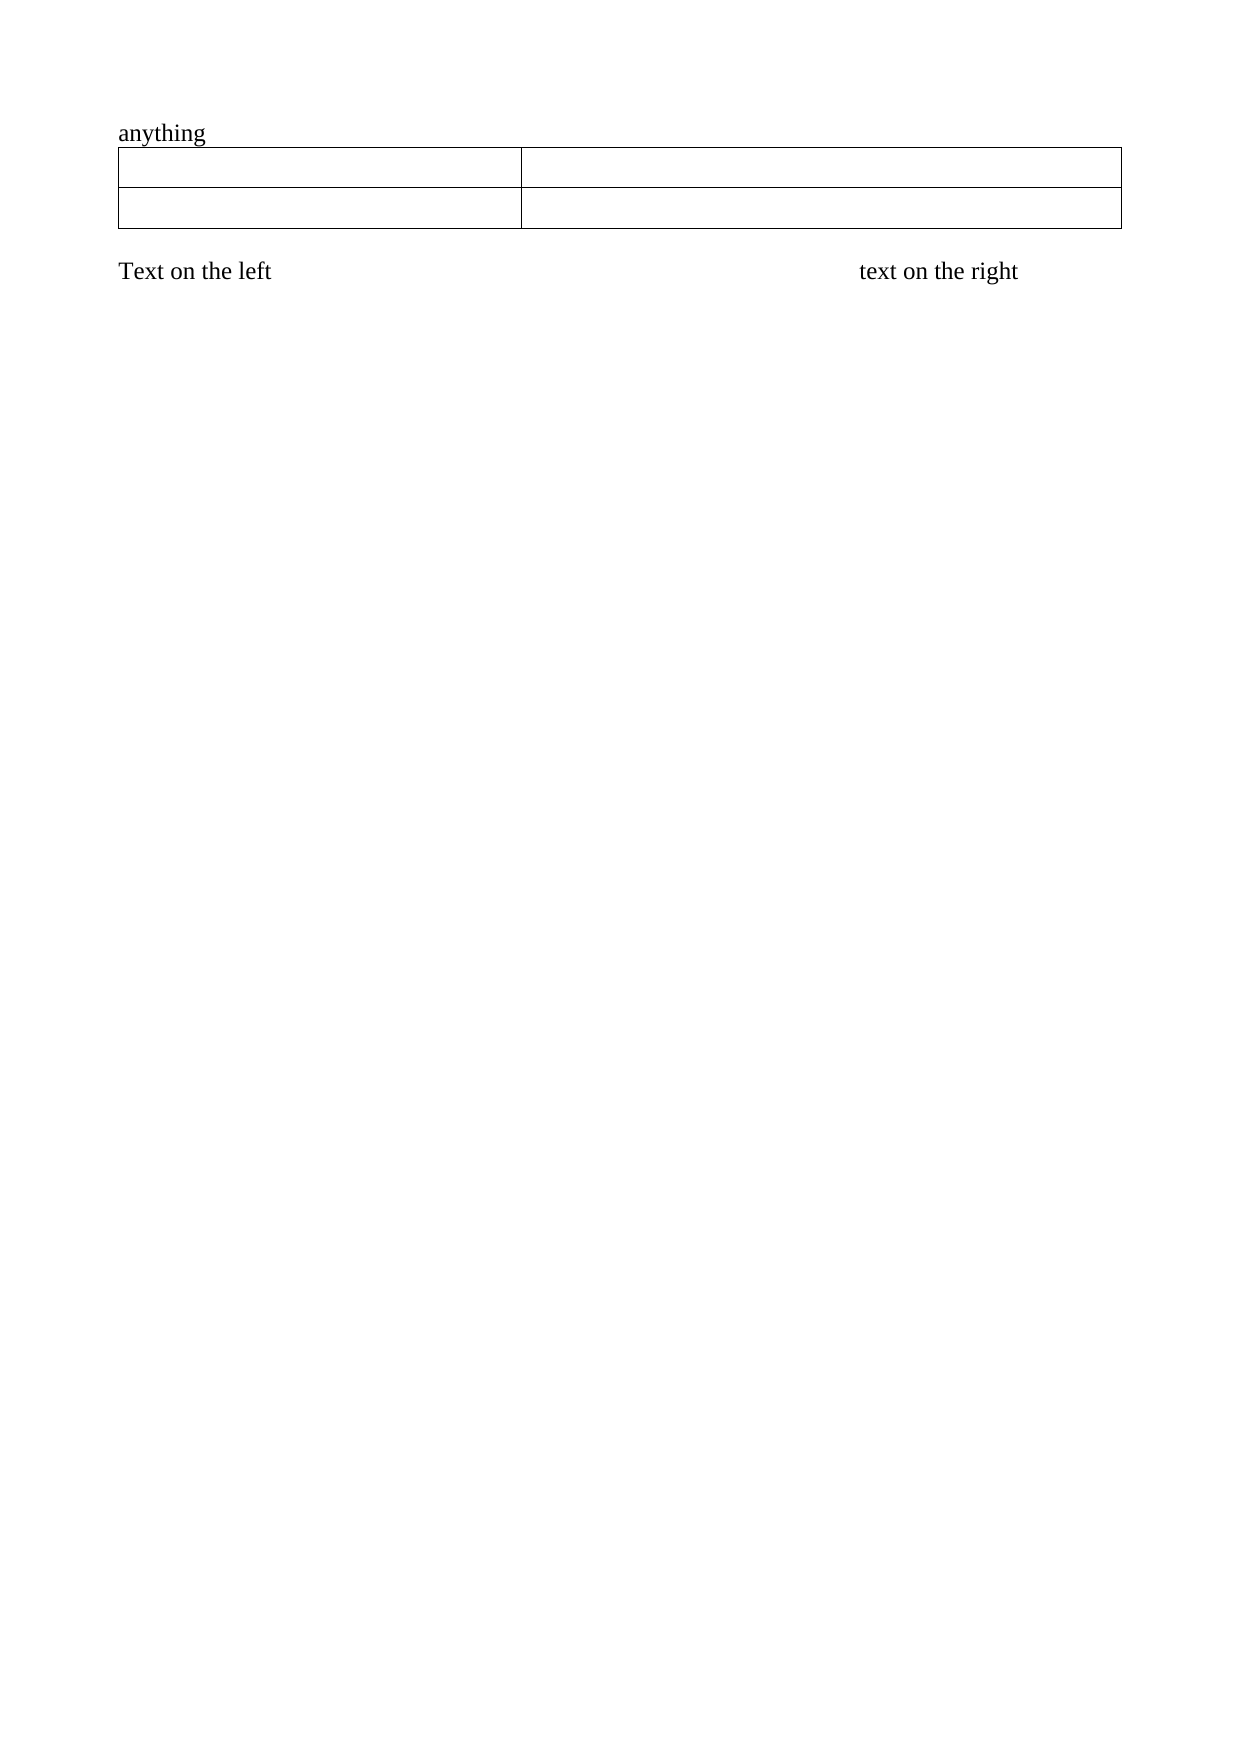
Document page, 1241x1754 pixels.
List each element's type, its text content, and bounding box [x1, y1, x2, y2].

table_header [119, 148, 521, 187]
text Text on the left text on the right [118, 256, 1122, 285]
text anything [118, 118, 1122, 147]
table_cell [522, 188, 1121, 228]
table_cell [119, 188, 521, 228]
table_header [522, 148, 1121, 187]
